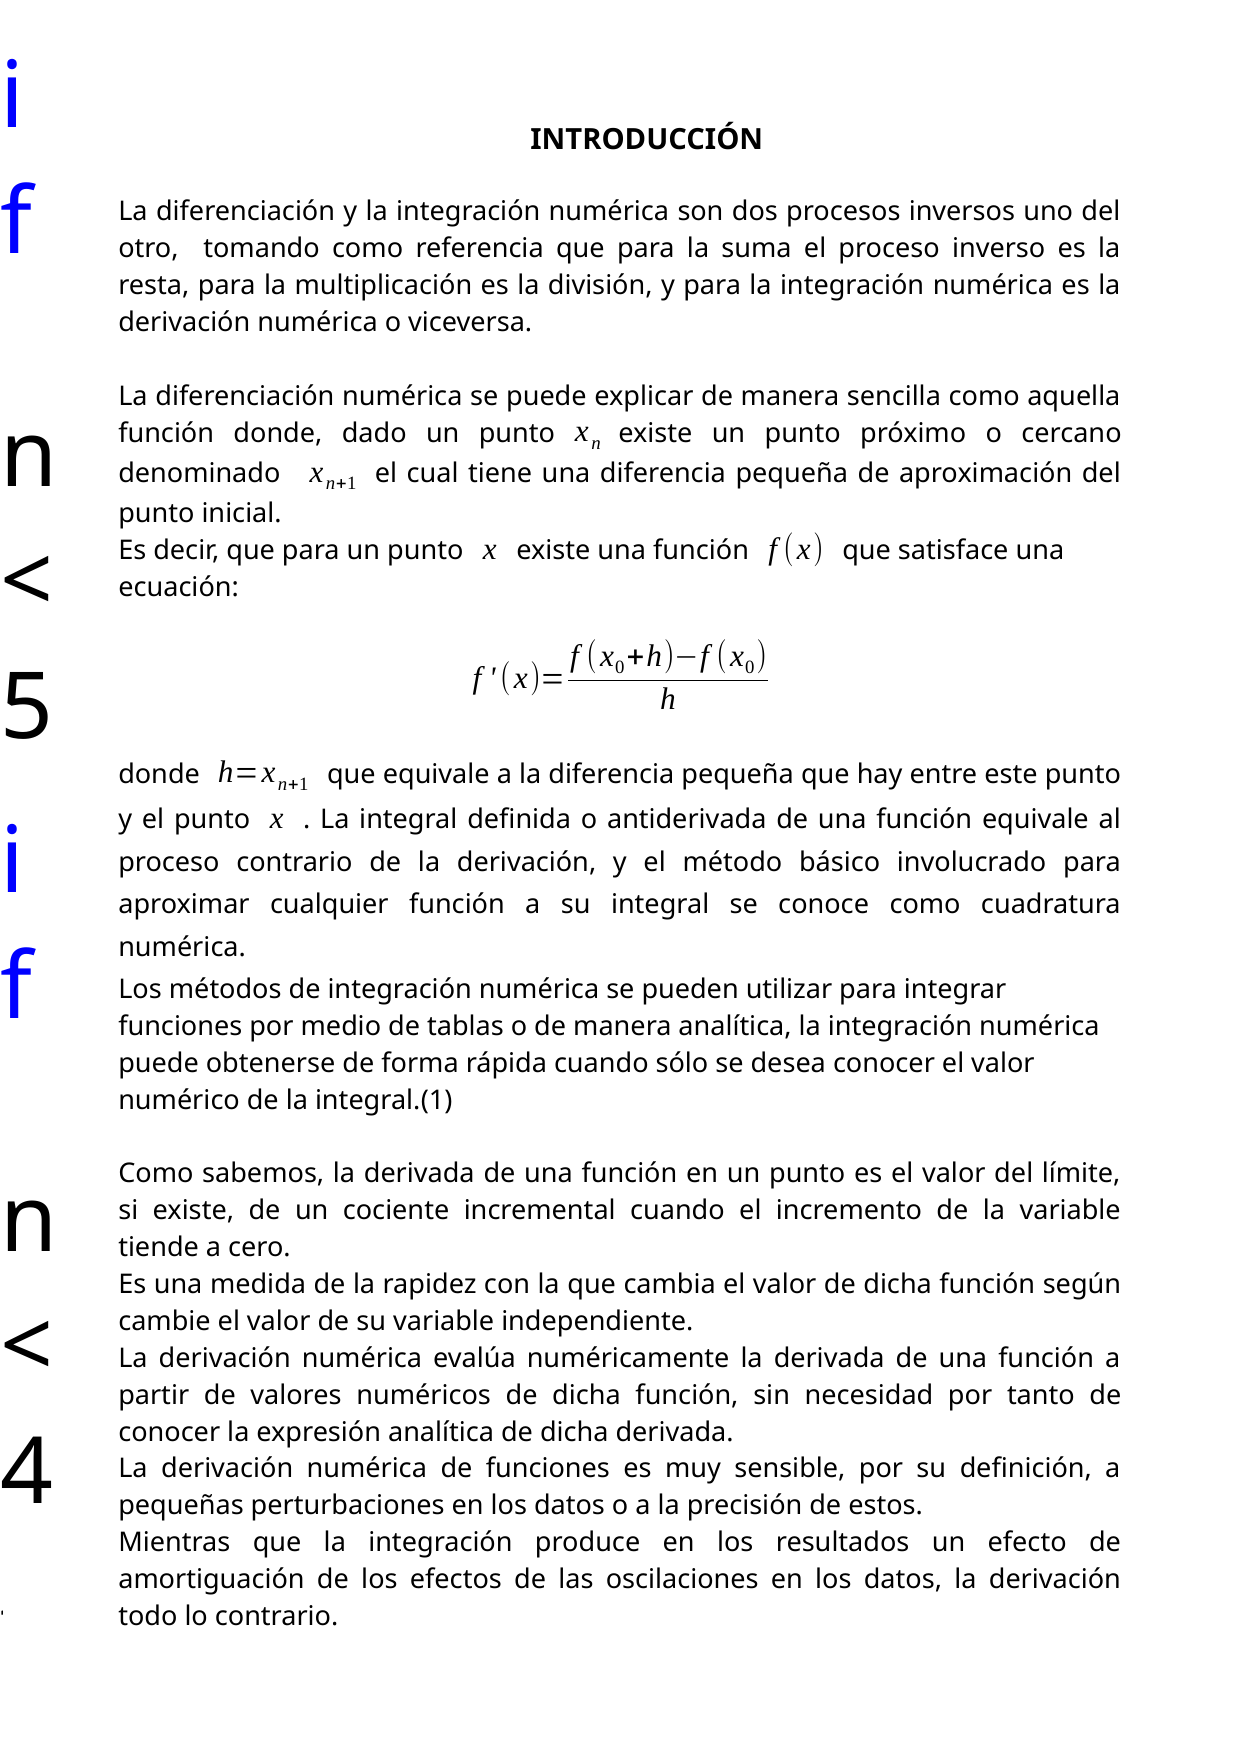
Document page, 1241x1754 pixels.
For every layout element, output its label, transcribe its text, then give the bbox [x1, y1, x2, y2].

text Los métodos de integración numérica se pueden utilizar para integrar funciones por medio de tablas o de manera analítica, la integración numérica puede obtenerse de forma rápida cuando sólo se desea conocer el valor numérico de la integral.(1) [118, 969, 1122, 1117]
text La diferenciación numérica se puede explicar de manera sencilla como aquella función donde, dado un puntoexiste un punto próximo o cercano denominado el cual tiene una diferencia pequeña de aproximación del punto inicial. [118, 376, 1122, 531]
text La derivación numérica de funciones es muy sensible, por su definición, a pequeñas perturbaciones en los datos o a la precisión de estos. [118, 1449, 1122, 1523]
text La diferenciación y la integración numérica son dos procesos inversos uno del otro, tomando como referencia que para la suma el proceso inverso es la resta, para la multiplicación es la división, y para la integración numérica es la derivación numérica o viceversa. [118, 192, 1122, 339]
text Como sabemos, la derivada de una función en un punto es el valor del límite, si existe, de un cociente incremental cuando el incremento de la variable tiende a cero. [118, 1154, 1122, 1264]
text dondeque equivale a la diferencia pequeña que hay entre este punto y el punto. La integral definida o antiderivada de una función equivale al proceso contrario de la derivación, y el método básico involucrado para aproximar cualquier función a su integral se conoce como cuadratura numérica. [118, 754, 1122, 964]
text Es una medida de la rapidez con la que cambia el valor de dicha función según cambie el valor de su variable independiente. [118, 1264, 1122, 1338]
text Mientras que la integración produce en los resultados un efecto de amortiguación de los efectos de las oscilaciones en los datos, la derivación todo lo contrario. [118, 1523, 1122, 1633]
text INTRODUCCIÓN [171, 118, 1122, 158]
text La derivación numérica evalúa numéricamente la derivada de una función a partir de valores numéricos de dicha función, sin necesidad por tanto de conocer la expresión analítica de dicha derivada. [118, 1338, 1122, 1449]
text Es decir, que para un puntoexiste una funciónque satisface una ecuación: [118, 531, 1122, 604]
